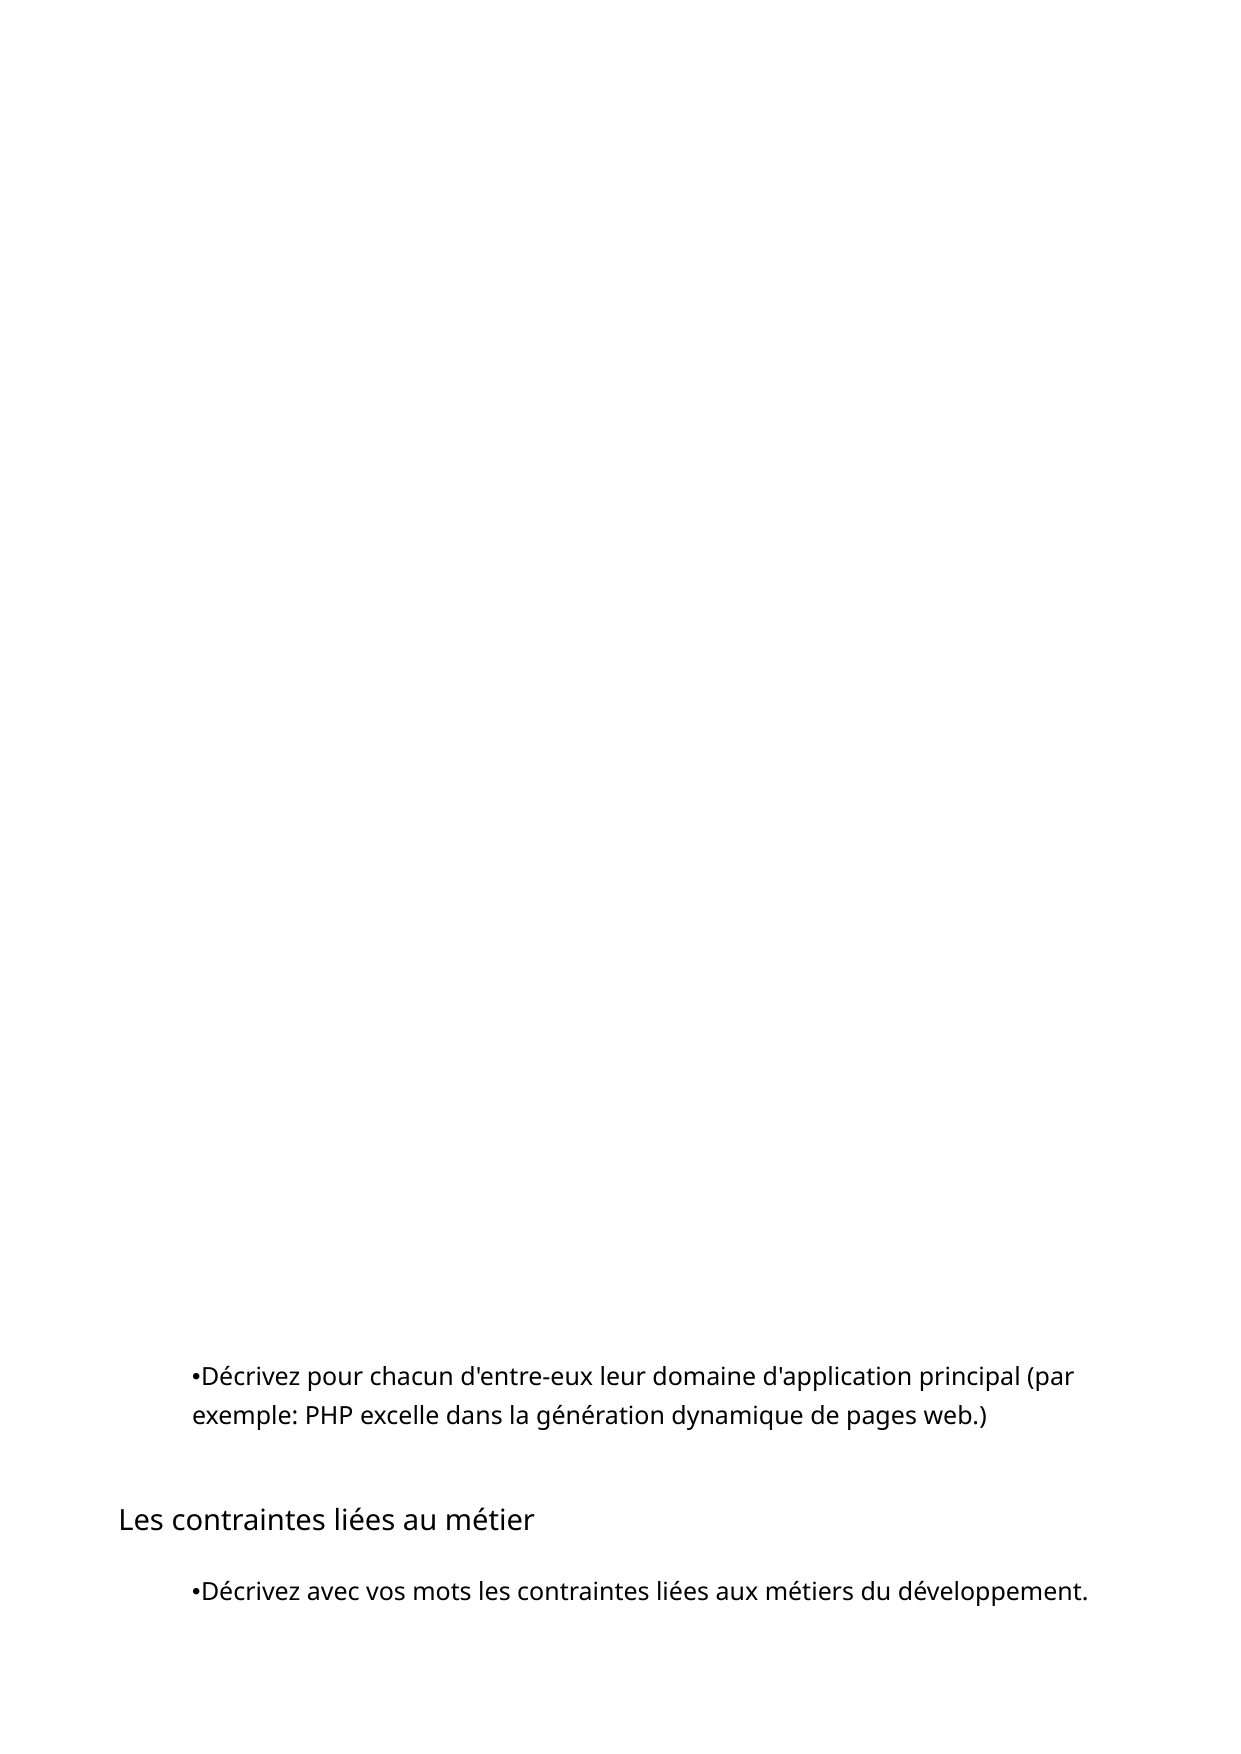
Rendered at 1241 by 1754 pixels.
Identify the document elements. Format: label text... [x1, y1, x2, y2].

subtitle Les contraintes liées au métier [118, 1499, 1122, 1539]
list Décrivez pour chacun d'entre-eux leur domaine d'application principal (par exemple: PHP excelle dans la génération dynamique de pages web.) [118, 1358, 1122, 1432]
list Décrivez avec vos mots les contraintes liées aux métiers du développement. [118, 1574, 1122, 1608]
